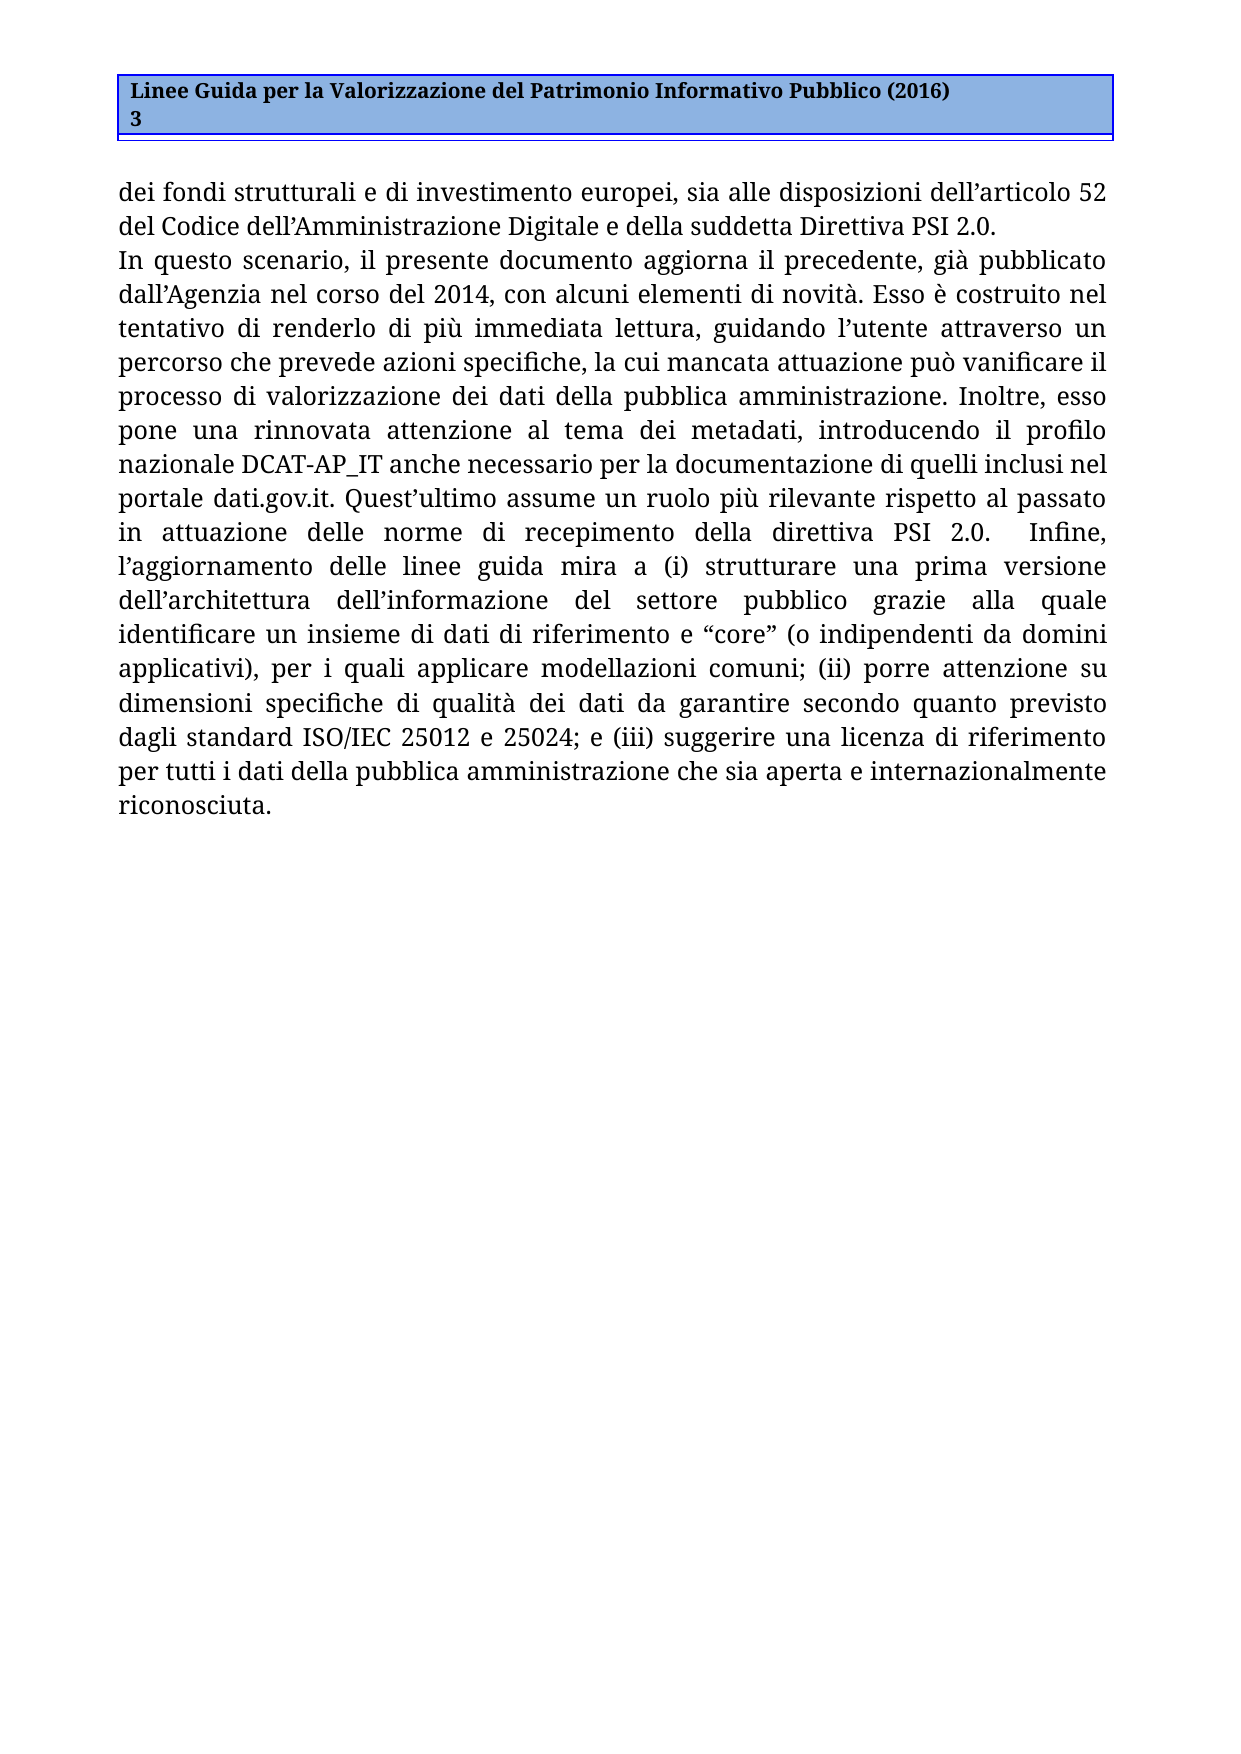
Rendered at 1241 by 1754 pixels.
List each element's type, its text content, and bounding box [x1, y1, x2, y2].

text dei fondi strutturali e di investimento europei, sia alle disposizioni dell’articolo 52 del Codice dell’Amministrazione Digitale e della suddetta Direttiva PSI 2.0. [118, 174, 1108, 242]
text In questo scenario, il presente documento aggiorna il precedente, già pubblicato dall’Agenzia nel corso del 2014, con alcuni elementi di novità. Esso è costruito nel tentativo di renderlo di più immediata lettura, guidando l’utente attraverso un percorso che prevede azioni specifiche, la cui mancata attuazione può vanificare il processo di valorizzazione dei dati della pubblica amministrazione. Inoltre, esso pone una rinnovata attenzione al tema dei metadati, introducendo il profilo nazionale DCAT-AP_IT anche necessario per la documentazione di quelli inclusi nel portale dati.gov.it. Quest’ultimo assume un ruolo più rilevante rispetto al passato in attuazione delle norme di recepimento della direttiva PSI 2.0. Infine, l’aggiornamento delle linee guida mira a (i) strutturare una prima versione dell’architettura dell’informazione del settore pubblico grazie alla quale identificare un insieme di dati di riferimento e “core” (o indipendenti da domini applicativi), per i quali applicare modellazioni comuni; (ii) porre attenzione su dimensioni specifiche di qualità dei dati da garantire secondo quanto previsto dagli standard ISO/IEC 25012 e 25024; e (iii) suggerire una licenza di riferimento per tutti i dati della pubblica amministrazione che sia aperta e internazionalmente riconosciuta. [118, 242, 1108, 821]
